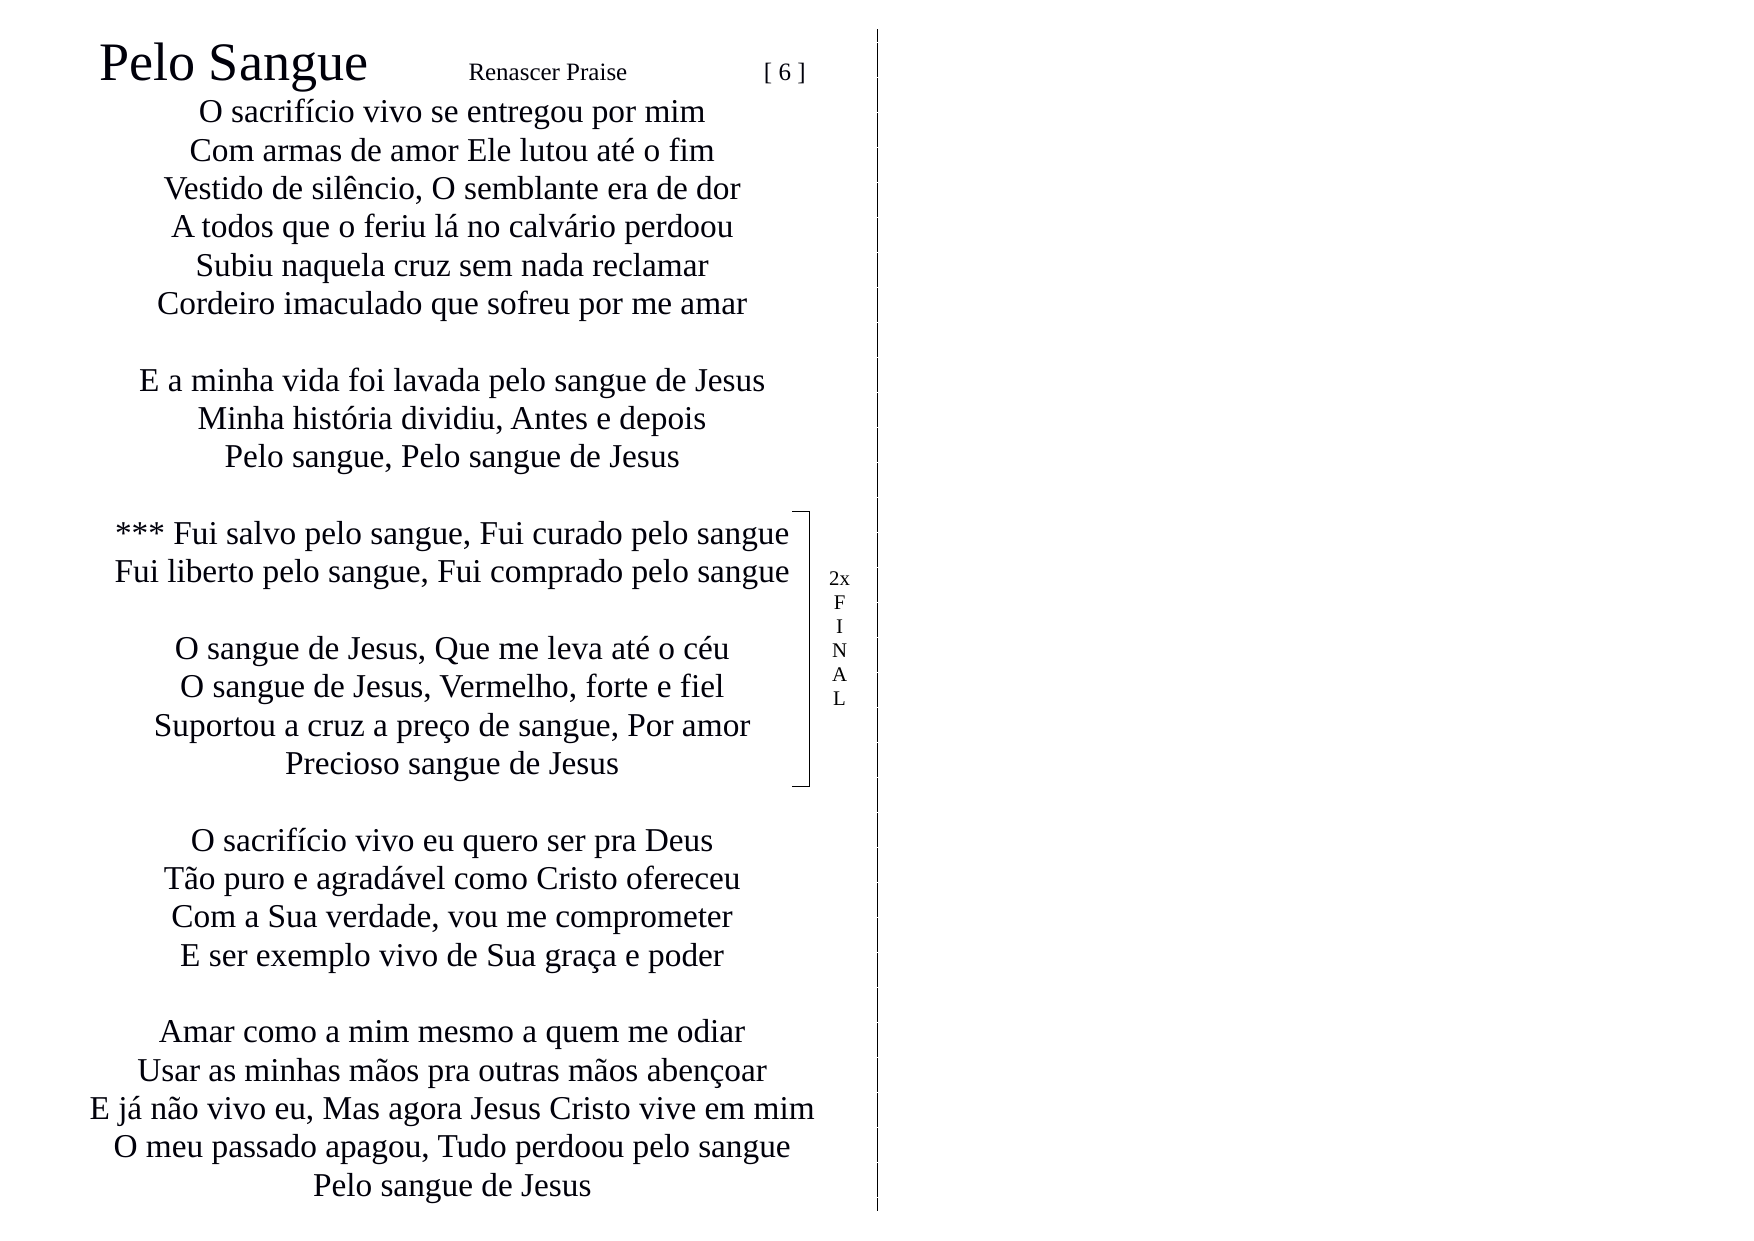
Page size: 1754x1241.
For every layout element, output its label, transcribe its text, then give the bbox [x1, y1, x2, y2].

text Pelo Sangue Renascer Praise [ 6 ] [29, 29, 875, 92]
text Minha história dividiu, Antes e depois [29, 398, 875, 437]
text Fui liberto pelo sangue, Fui comprado pelo sangue [810, 552, 875, 590]
text Tão puro e agradável como Cristo ofereceu [29, 858, 875, 897]
text O meu passado apagou, Tudo perdoou pelo sangue [29, 1127, 875, 1165]
text Usar as minhas mãos pra outras mãos abençoar [29, 1050, 875, 1088]
text Fui liberto pelo sangue, Fui comprado pelo sangue [29, 552, 809, 590]
text Subiu naquela cruz sem nada reclamar [29, 245, 875, 283]
text Com armas de amor Ele lutou até o fim [29, 130, 875, 168]
text O sangue de Jesus, Que me leva até o céu [29, 628, 809, 667]
text [810, 743, 875, 782]
text Vestido de silêncio, O semblante era de dor [29, 168, 875, 207]
text O sacrifício vivo se entregou por mim [29, 92, 875, 130]
text *** Fui salvo pelo sangue, Fui curado pelo sangue [29, 513, 809, 552]
text Suportou a cruz a preço de sangue, Por amor [29, 705, 809, 743]
text O sangue de Jesus, Vermelho, forte e fiel [810, 667, 875, 705]
text O sangue de Jesus, Que me leva até o céu [810, 628, 875, 667]
text Amar como a mim mesmo a quem me odiar [29, 1012, 875, 1050]
text O sacrifício vivo eu quero ser pra Deus [29, 820, 875, 858]
text Cordeiro imaculado que sofreu por me amar [29, 283, 875, 322]
text A todos que o feriu lá no calvário perdoou [29, 207, 875, 245]
text E a minha vida foi lavada pelo sangue de Jesus [29, 360, 875, 398]
text E ser exemplo vivo de Sua graça e poder [29, 935, 875, 973]
text [810, 513, 875, 552]
text Pelo sangue, Pelo sangue de Jesus [29, 437, 875, 475]
text Com a Sua verdade, vou me comprometer [29, 897, 875, 935]
text Precioso sangue de Jesus [29, 743, 809, 782]
text O sangue de Jesus, Vermelho, forte e fiel [29, 667, 809, 705]
text Pelo sangue de Jesus [29, 1165, 875, 1203]
text [810, 705, 875, 743]
text E já não vivo eu, Mas agora Jesus Cristo vive em mim [29, 1088, 875, 1127]
